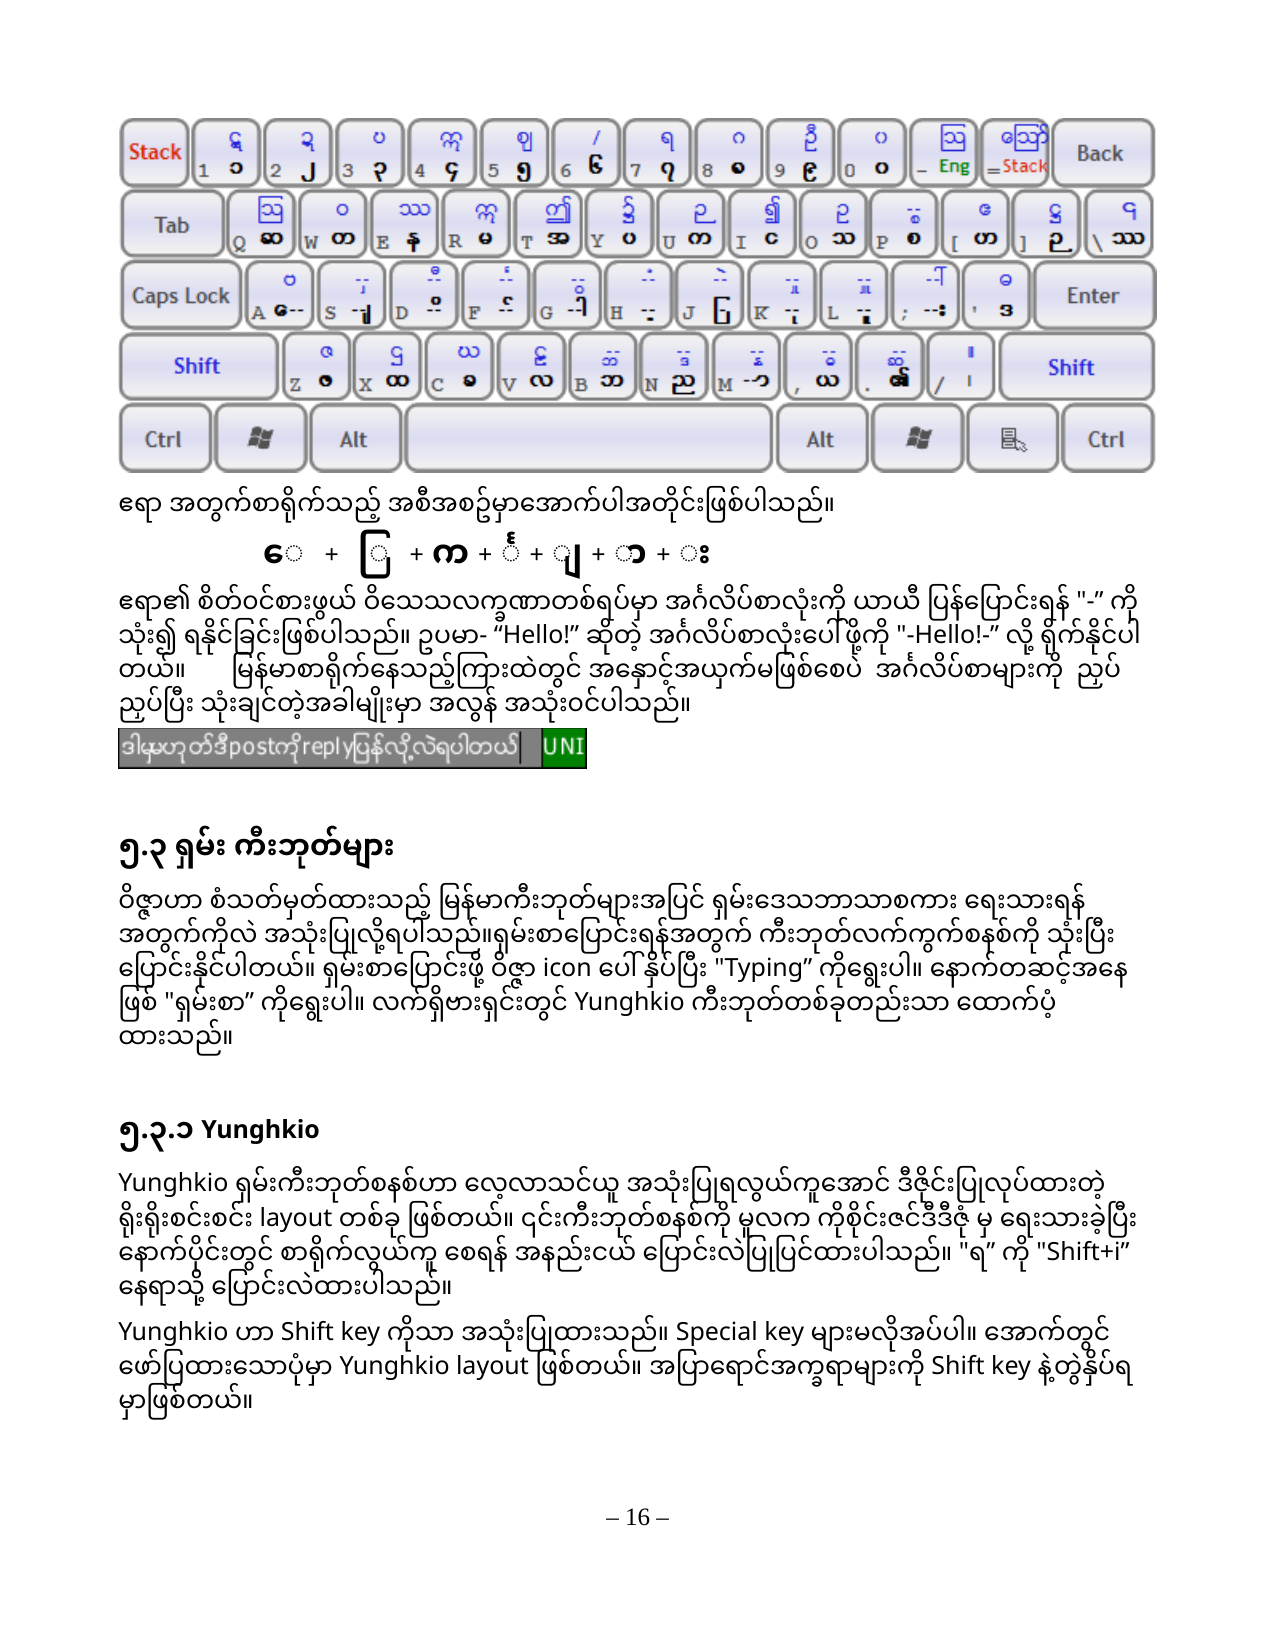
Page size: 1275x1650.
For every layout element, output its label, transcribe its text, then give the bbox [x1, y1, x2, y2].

text Yunghkio ရှမ်းကီးဘုတ်စနစ်ဟာ လေ့လာသင်ယူ အသုံးပြုရလွယ်ကူအောင် ဒီဇိုင်းပြုလုပ်ထားတဲ့ ရိုးရိုးစင်းစင်း layout တစ်ခု ဖြစ်တယ်။ ၎င်းကီးဘုတ်စနစ်ကို မူလက ကိုစိုင်းဇင်ဒီဒီဇုံ မှ ရေးသားခဲ့ပြီး နောက်ပိုင်းတွင် စာရိုက်လွယ်ကူ စေရန် အနည်းငယ် ပြောင်းလဲပြုပြင်ထားပါသည်။ "ရ” ကို "Shift+i” နေရာသို့ ပြောင်းလဲထားပါသည်။ [118, 1165, 1157, 1301]
text ဧရာ၏ စိတ်၀င်စားဖွယ် ဝိသေသလက္ခဏာတစ်ရပ်မှာ အင်္ဂလိပ်စာလုံးကို ယာယီ ပြန်ပြောင်းရန် "-” ကို သုံး၍ ရနိုင်ခြင်းဖြစ်ပါသည်။ ဥပမာ- “Hello!” ဆိုတဲ့ အင်္ဂလိပ်စာလုံးပေါ်ဖို့ကို "-Hello!-” လို့ ရိုက်နိုင်ပါတယ်။ မြန်မာစာရိုက်နေသည့်ကြားထဲတွင် အနှောင့်အယှက်မဖြစ်စေပဲ အင်္ဂလိပ်စာများကို ညှပ်ညှပ်ပြီး သုံးချင်တဲ့အခါမျိုးမှာ အလွန် အသုံး၀င်ပါသည်။ [118, 583, 1157, 719]
picture [118, 118, 1157, 473]
subtitle ၅.၃ ရှမ်း ကီးဘုတ်များ [118, 824, 1157, 863]
text Yunghkio ဟာ Shift key ကိုသာ အသုံးပြုထားသည်။ Special key များမလိုအပ်ပါ။ အောက်တွင် ဖော်ပြထားသောပုံမှာ Yunghkio layout ဖြစ်တယ်။ အပြာရောင်အက္ခရာများကို Shift key နဲ့တွဲနှိပ်ရမှာဖြစ်တယ်။ [118, 1314, 1157, 1416]
text ဧရာ အတွက်စာရိုက်သည့် အစီအစဥ်မှာအောက်ပါအတိုင်းဖြစ်ပါသည်။ [118, 473, 1157, 519]
picture [118, 728, 587, 769]
text ေ + ြ + က + င်္ + ျ + ာ + း [118, 528, 1157, 574]
subtitle ၅.၃.၁ Yunghkio [118, 1107, 1157, 1147]
text ဝိဇ္ဇာဟာ စံသတ်မှတ်ထားသည့် မြန်မာကီးဘုတ်များအပြင် ရှမ်းဒေသဘာသာစကား ရေးသားရန်အတွက်ကိုလဲ အသုံးပြုလို့ရပါသည်။ရှမ်းစာပြောင်းရန်အတွက် ကီးဘုတ်လက်ကွက်စနစ်ကို သုံးပြီး ပြောင်းနိုင်ပါတယ်။ ရှမ်းစာပြောင်းဖို့ ဝိဇ္ဇာ icon ပေါ် နှိပ်ပြီး "Typing” ကိုရွေးပါ။ နောက်တဆင့်အနေဖြစ် "ရှမ်းစာ” ကိုရွေးပါ။ လက်ရှိဗားရှင်းတွင် Yunghkio ကီးဘုတ်တစ်ခုတည်းသာ ထောက်ပံ့ထားသည်။ [118, 881, 1157, 1052]
